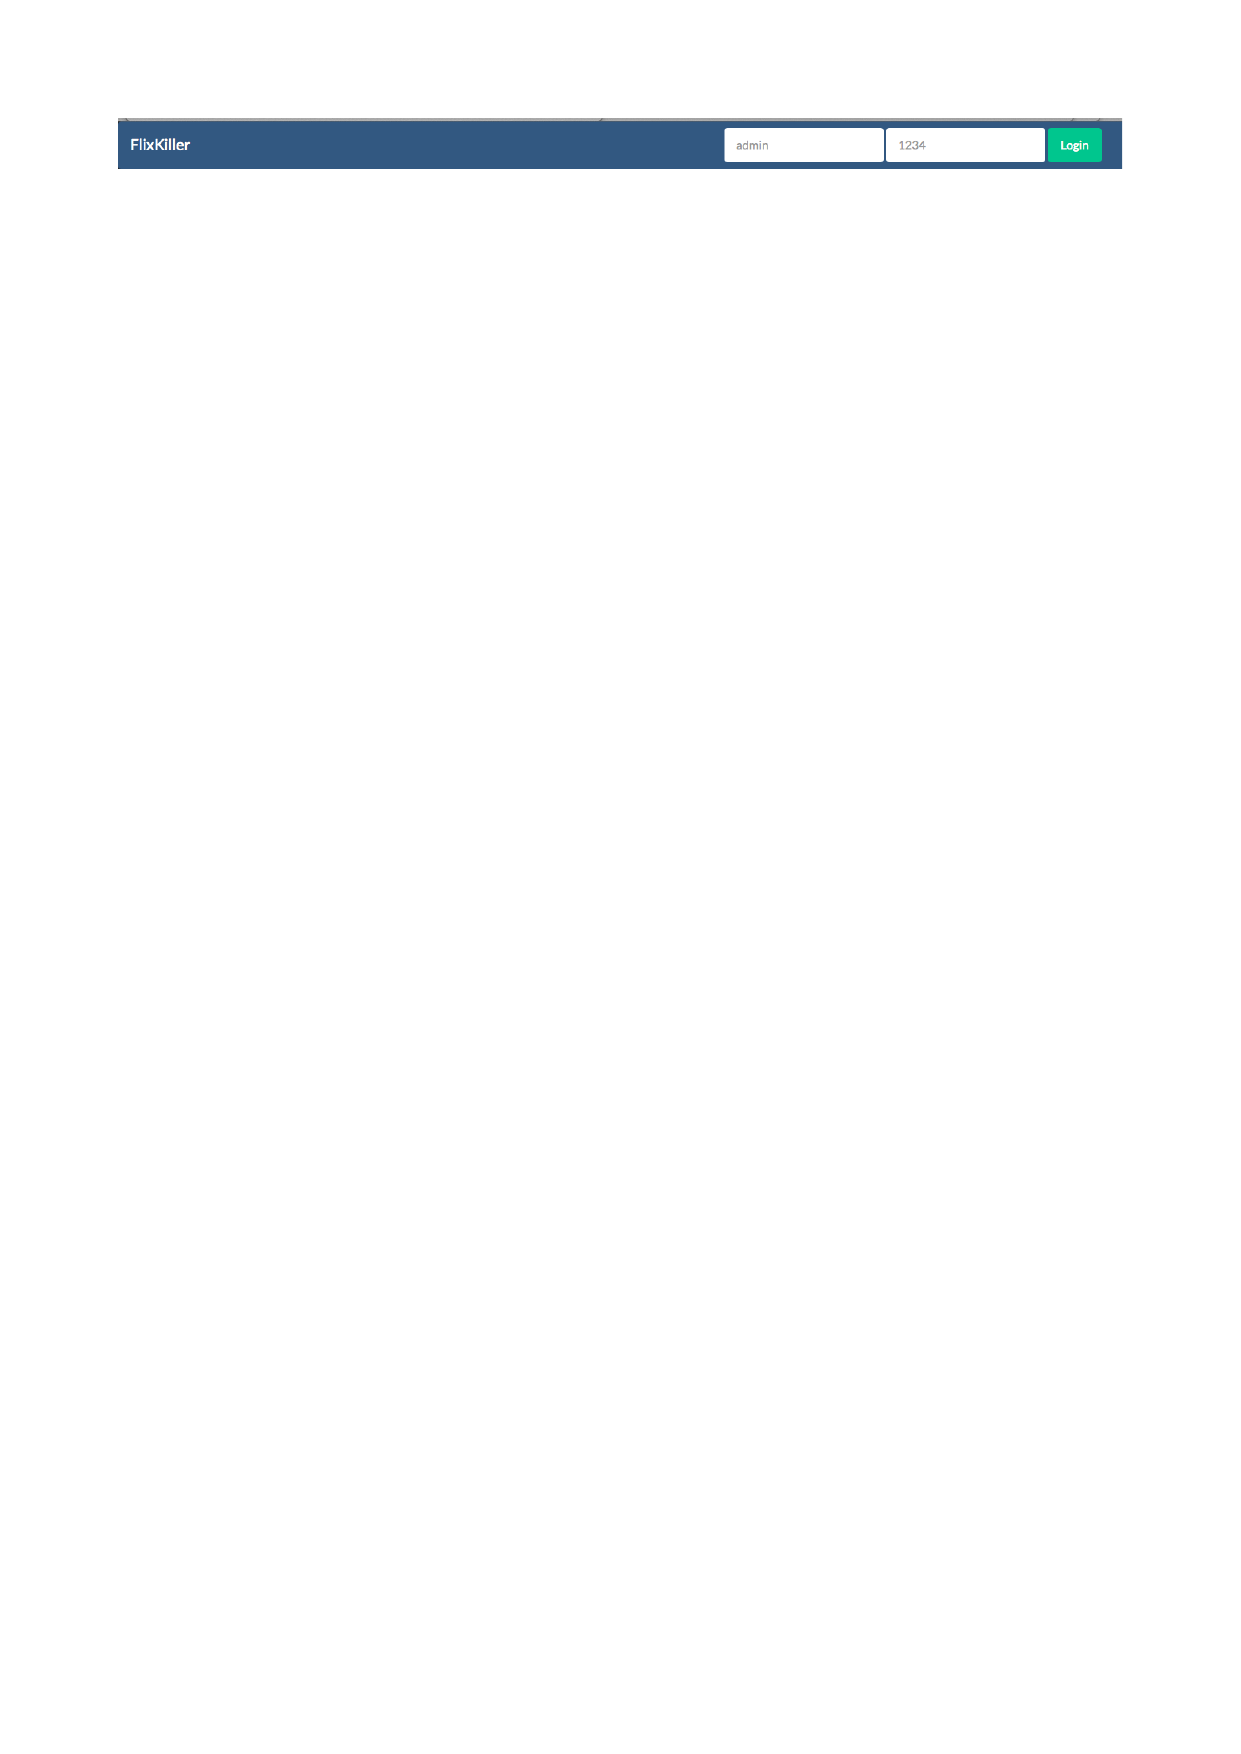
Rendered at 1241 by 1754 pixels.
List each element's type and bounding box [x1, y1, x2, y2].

picture [118, 118, 1123, 169]
